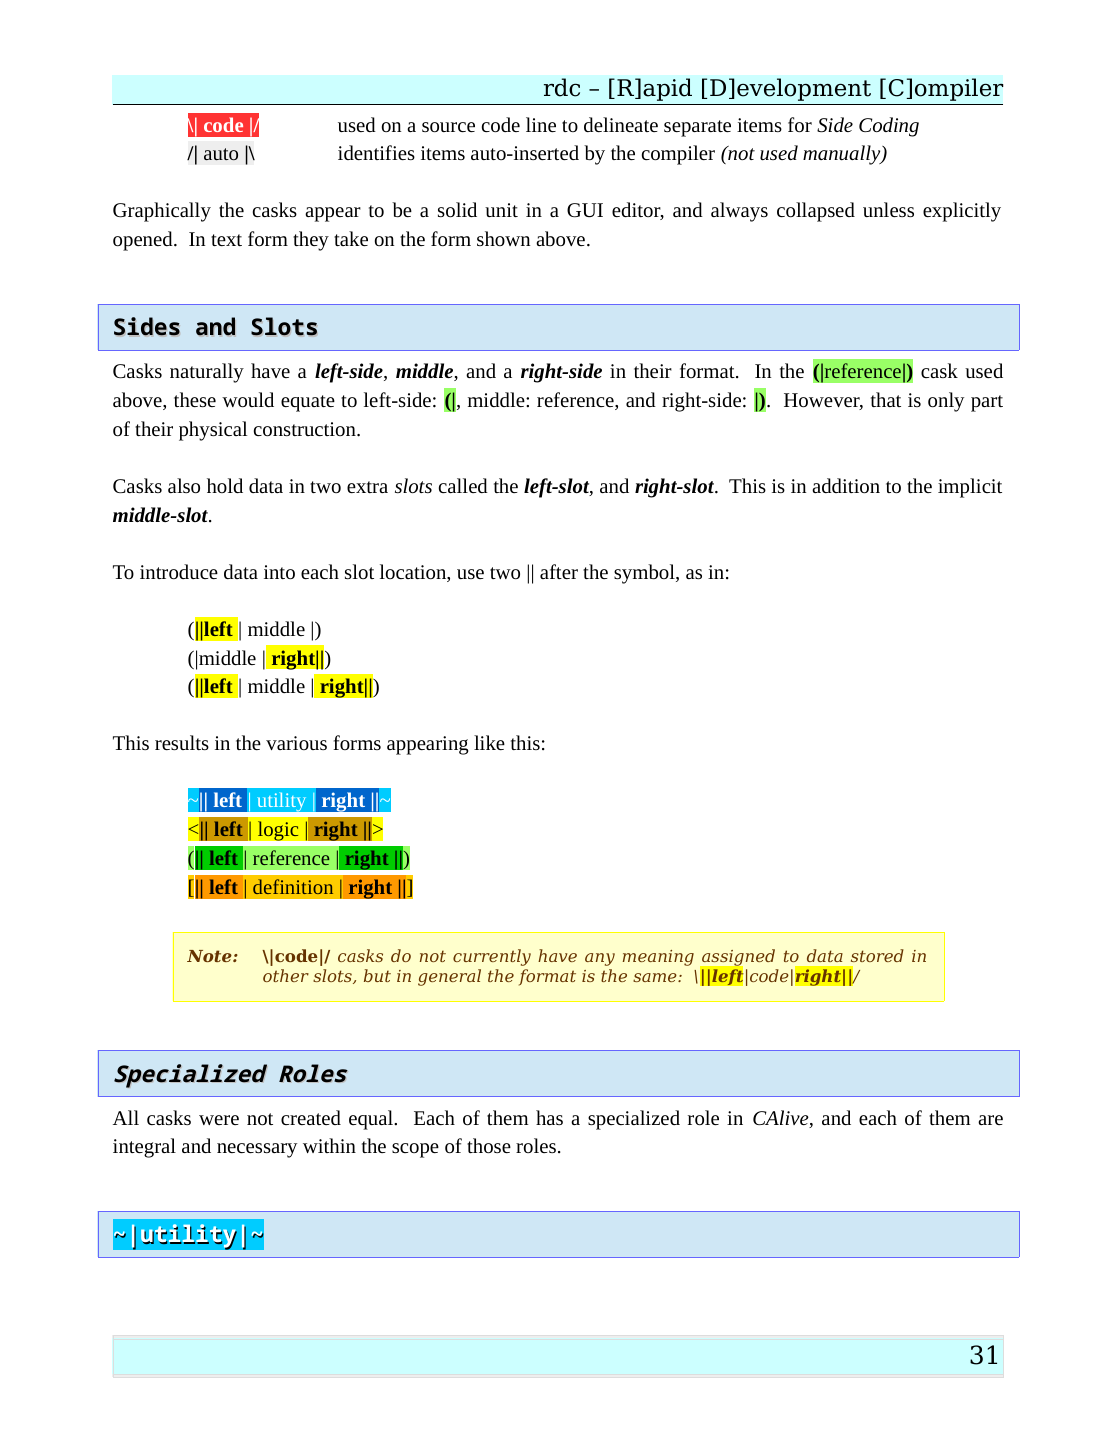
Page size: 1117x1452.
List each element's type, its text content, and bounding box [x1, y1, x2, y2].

text To introduce data into each slot location, use two || after the symbol, as in: [112, 559, 1003, 584]
text This results in the various forms appearing like this: [112, 731, 1003, 755]
text All casks were not created equal. Each of them has a specialized role in CAlive, and each of them are integral and necessary within the scope of those roles. [112, 1106, 1003, 1158]
subtitle Sides and Slots [99, 305, 1019, 350]
text Note: \|code|/ casks do not currently have any meaning assigned to data stored in other slots, but in general the format is the same: \||left|code|right||/ [174, 933, 944, 1001]
text Casks also hold data in two extra slots called the left-slot, and right-slot. This is in addition to the implicit middle-slot. [112, 474, 1003, 527]
subtitle ~|utility|~ [99, 1212, 1019, 1257]
text Casks naturally have a left-side, middle, and a right-side in their format. In the (|reference|) cask used above, these would equate to left-side: (|, middle: reference, and right-side: |). However, that is only part of their physical construction. [112, 359, 1003, 441]
text Graphically the casks appear to be a solid unit in a GUI editor, and always collapsed unless explicitly opened. In text form they take on the form shown above. [112, 198, 1003, 251]
text ~|| left | utility | right ||~ <|| left | logic | right ||> (|| left | reference | right ||) [|| left | definition | right ||] [187, 788, 938, 899]
text \| code |/ used on a source code line to delineate separate items for Side Coding /| auto |\ identifies items auto-inserted by the compiler (not used manually) [187, 112, 938, 165]
text (||left | middle |) (|middle | right||) (||left | middle | right||) [187, 617, 938, 698]
subtitle Specialized Roles [99, 1051, 1019, 1096]
